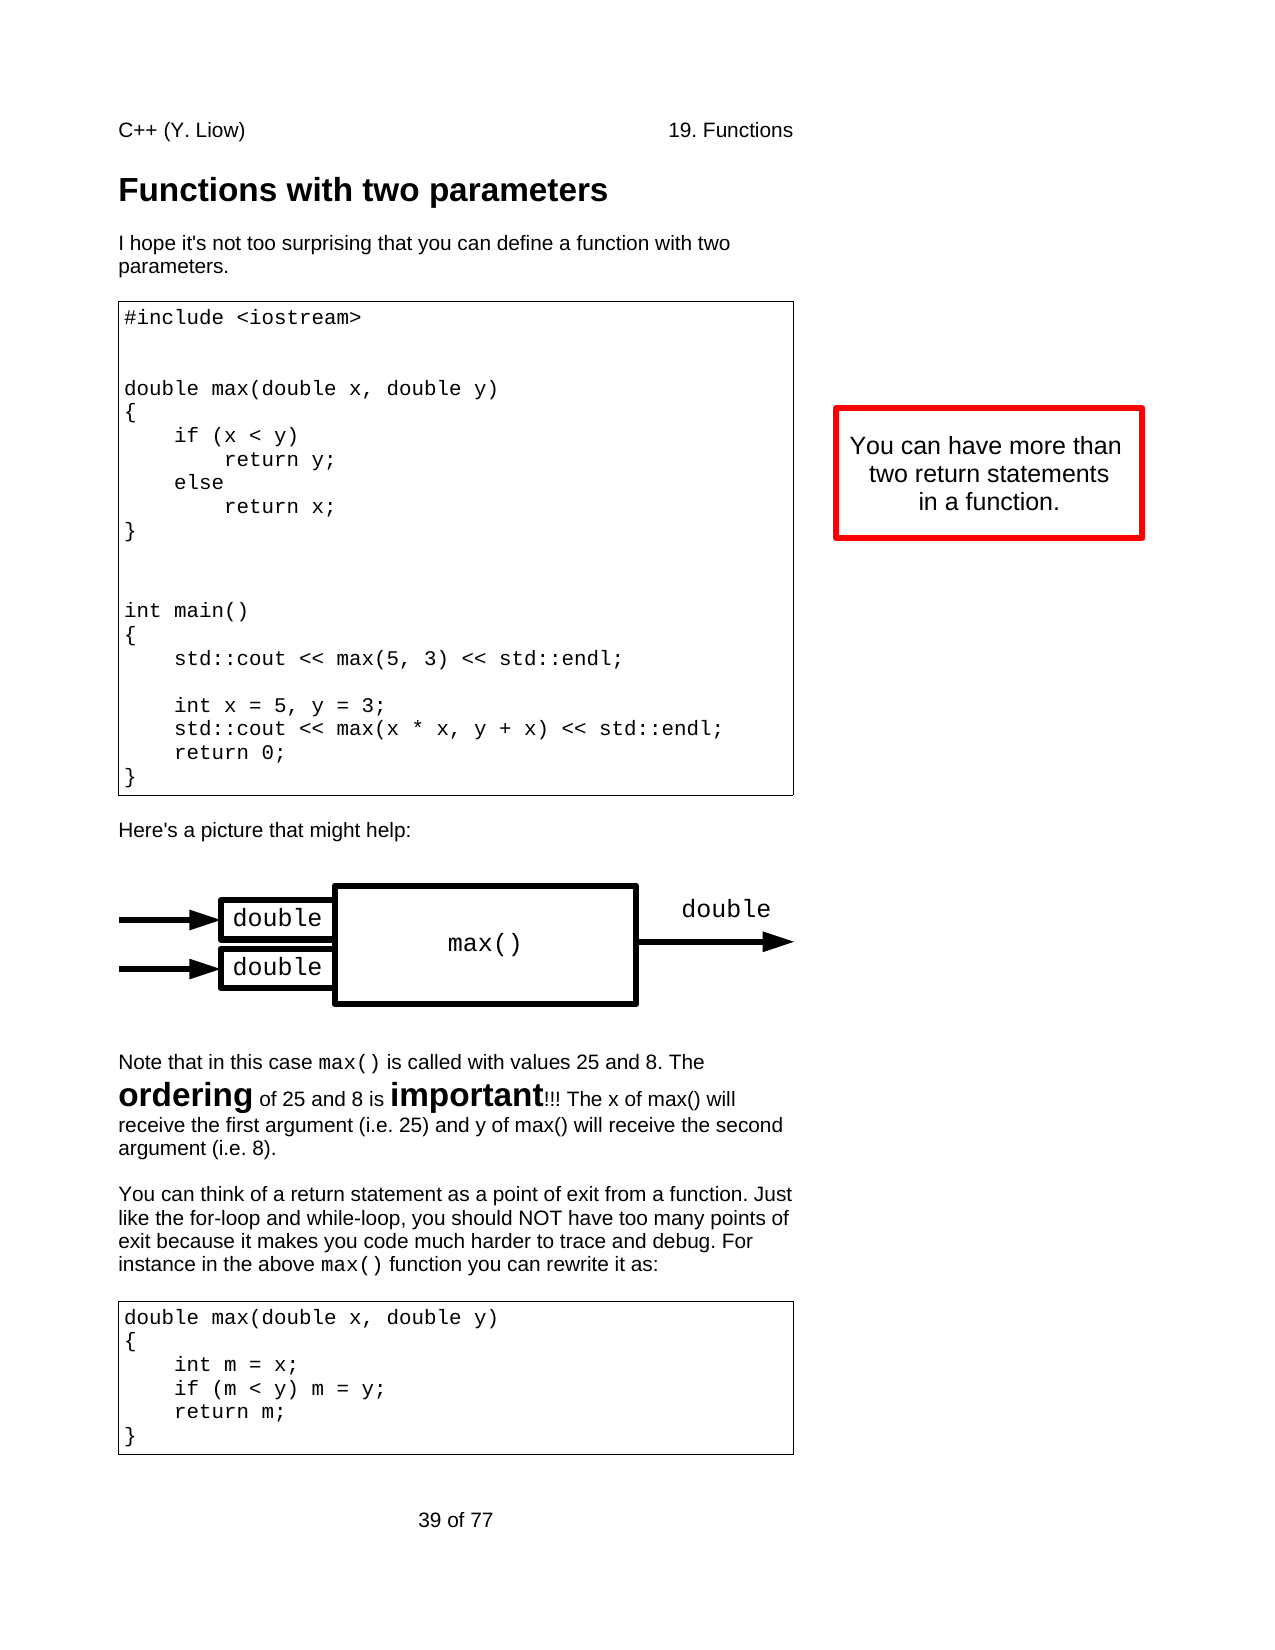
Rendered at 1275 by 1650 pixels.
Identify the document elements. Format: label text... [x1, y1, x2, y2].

text You can think of a return statement as a point of exit from a function. Just like the for-loop and while-loop, you should NOT have too many points of exit because it makes you code much harder to trace and debug. For instance in the above max() function you can rewrite it as: [118, 1183, 793, 1278]
text Here's a picture that might help: [118, 818, 793, 842]
table_header double max(double x, double y) { int m = x; if (m < y) m = y; return m; } [119, 1302, 793, 1454]
text I hope it's not too surprising that you can define a function with two parameters. [118, 231, 793, 278]
table_header #include <iostream> double max(double x, double y) { if (x < y) return y; else return x; } int main() { std::cout << max(5, 3) << std::endl; int x = 5, y = 3; std::cout << max(x * x, y + x) << std::endl; return 0; } [119, 302, 793, 795]
text Note that in this case max() is called with values 25 and 8. The ordering of 25 and 8 is important!!! The x of max() will receive the first argument (i.e. 25) and y of max() will receive the second argument (i.e. 8). [118, 1051, 793, 1159]
text Functions with two parameters [118, 171, 793, 208]
